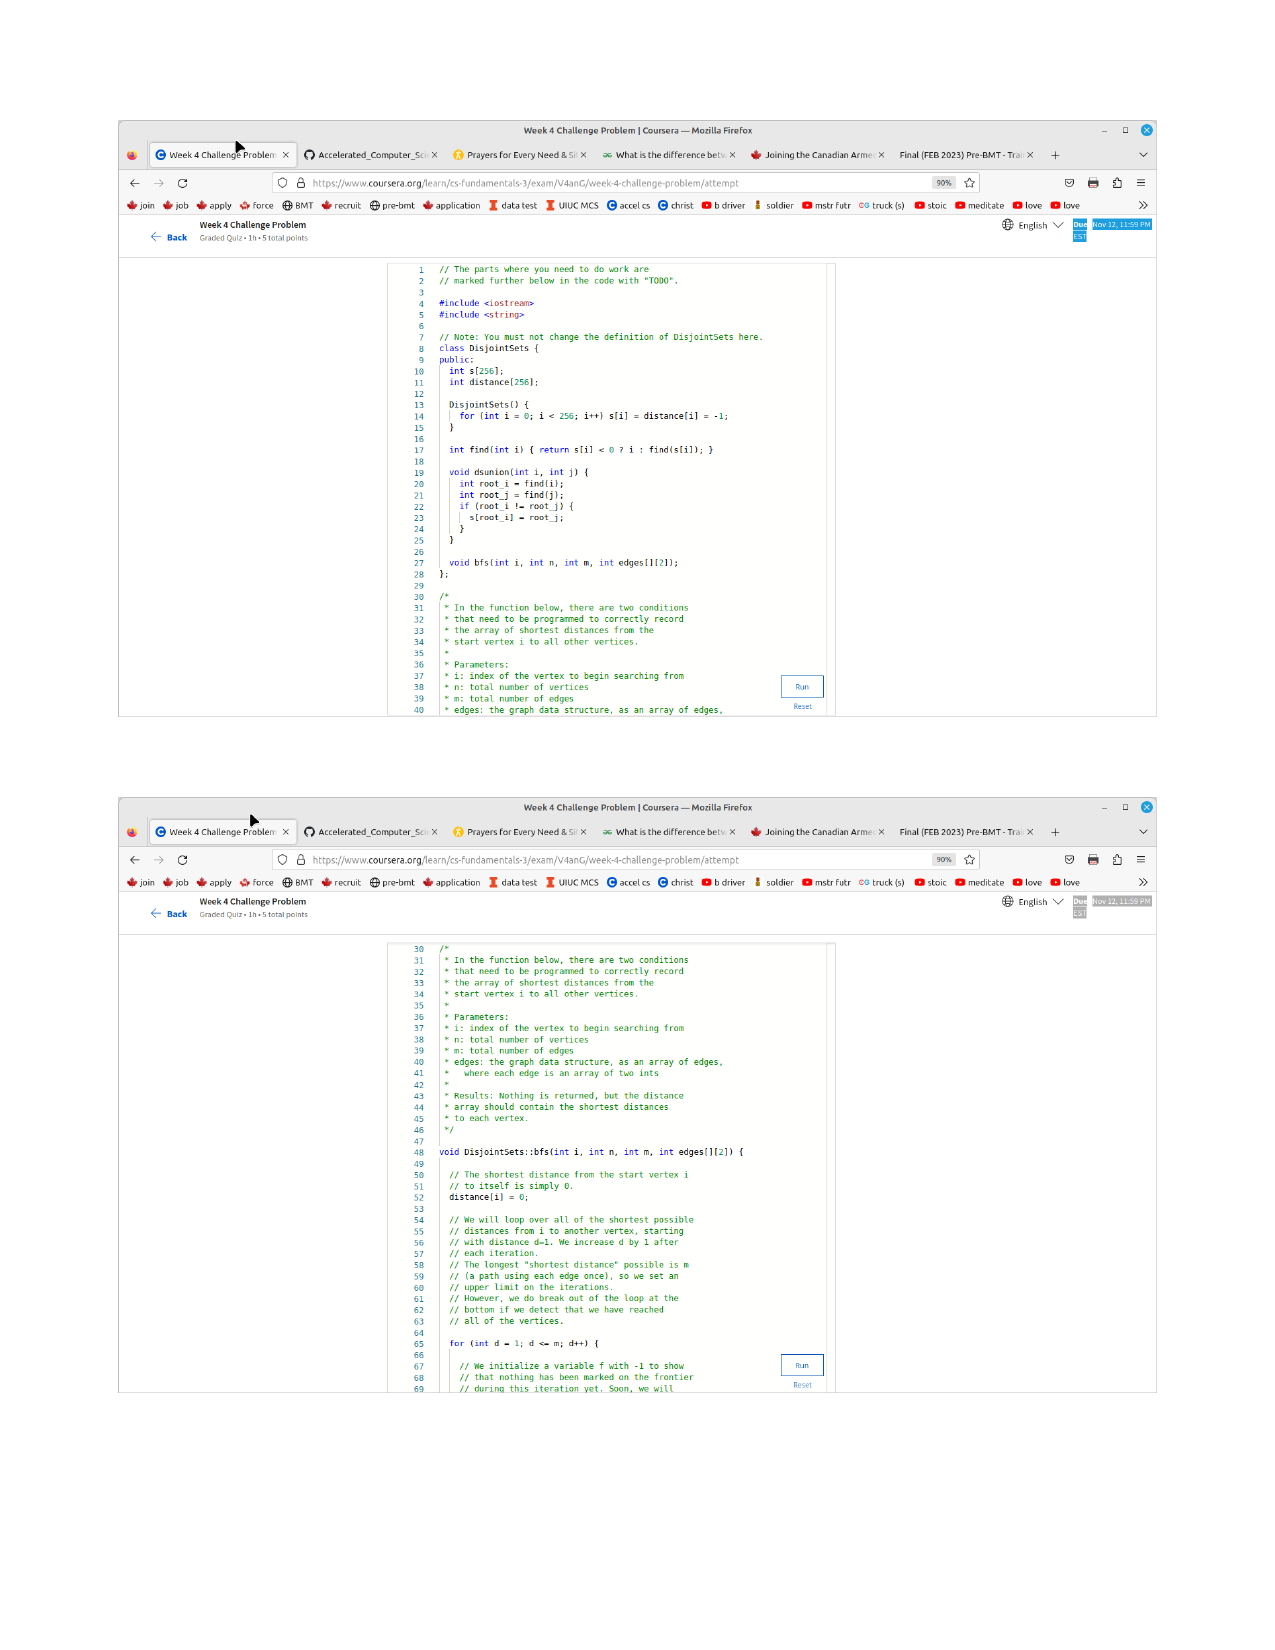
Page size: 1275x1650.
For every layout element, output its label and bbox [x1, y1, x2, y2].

picture [118, 797, 1157, 1393]
picture [118, 120, 1157, 717]
